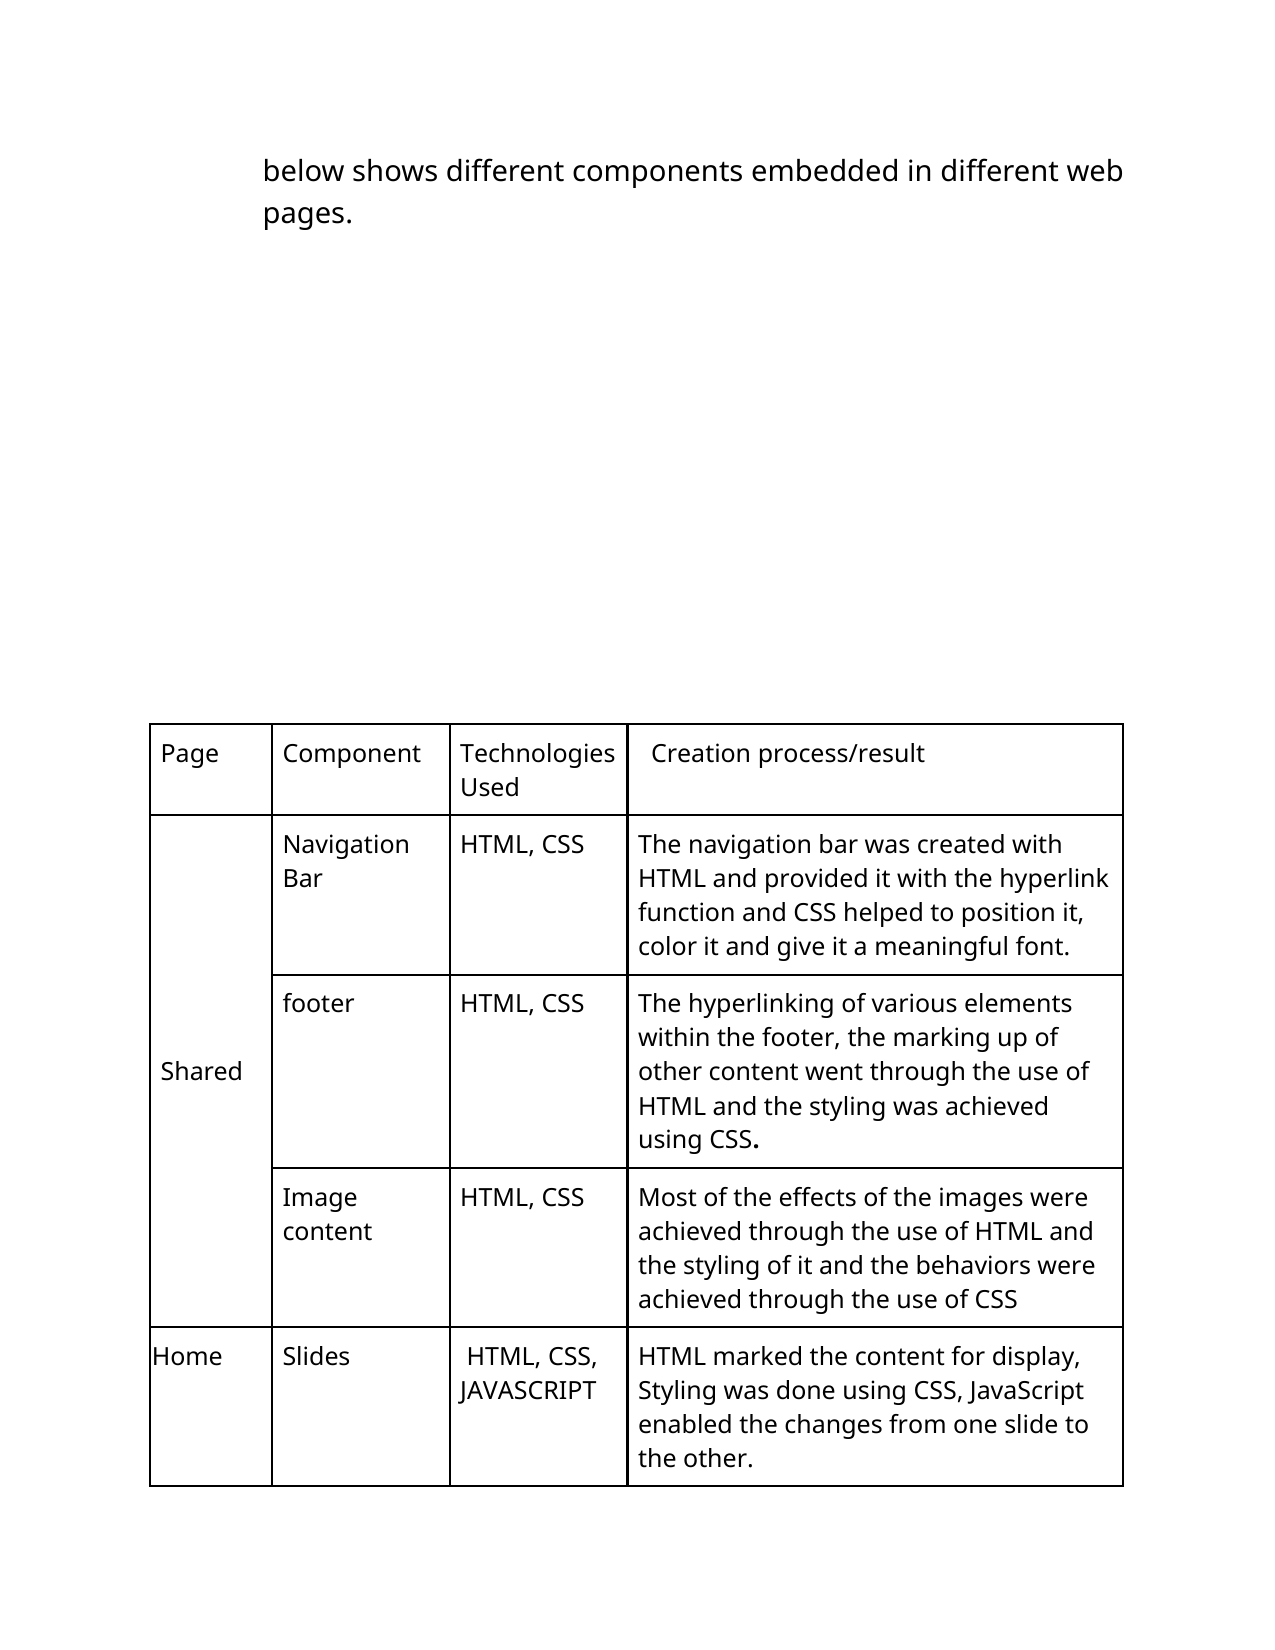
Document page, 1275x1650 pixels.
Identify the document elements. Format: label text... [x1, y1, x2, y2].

table_cell HTML, CSS [451, 816, 626, 973]
table_cell Most of the effects of the images were achieved through the use of HTML and the styling of it and the behaviors were achieved through the use of CSS [629, 1169, 1122, 1326]
table_header Page [151, 725, 271, 814]
table_cell HTML marked the content for display, Styling was done using CSS, JavaScript enabled the changes from one slide to the other. [629, 1328, 1122, 1485]
table_header Technologies Used [451, 725, 626, 814]
table_cell HTML, CSS [451, 1169, 626, 1326]
table_cell HTML, CSS [451, 976, 626, 1167]
list below shows different components embedded in different web pages. [262, 150, 1125, 232]
table_header Creation process/result [629, 725, 1122, 814]
table_cell The hyperlinking of various elements within the footer, the marking up of other content went through the use of HTML and the styling was achieved using CSS. [629, 976, 1122, 1167]
table_cell Image content [273, 1169, 449, 1326]
table_cell Navigation Bar [273, 816, 449, 973]
table_header Component [273, 725, 449, 814]
table_cell Home [151, 1328, 271, 1485]
table_cell footer [273, 976, 449, 1167]
table_cell The navigation bar was created with HTML and provided it with the hyperlink function and CSS helped to position it, color it and give it a meaningful font. [629, 816, 1122, 973]
table_cell Shared [151, 816, 271, 1326]
table_cell Slides [273, 1328, 449, 1485]
table_cell HTML, CSS, JAVASCRIPT [451, 1328, 626, 1485]
